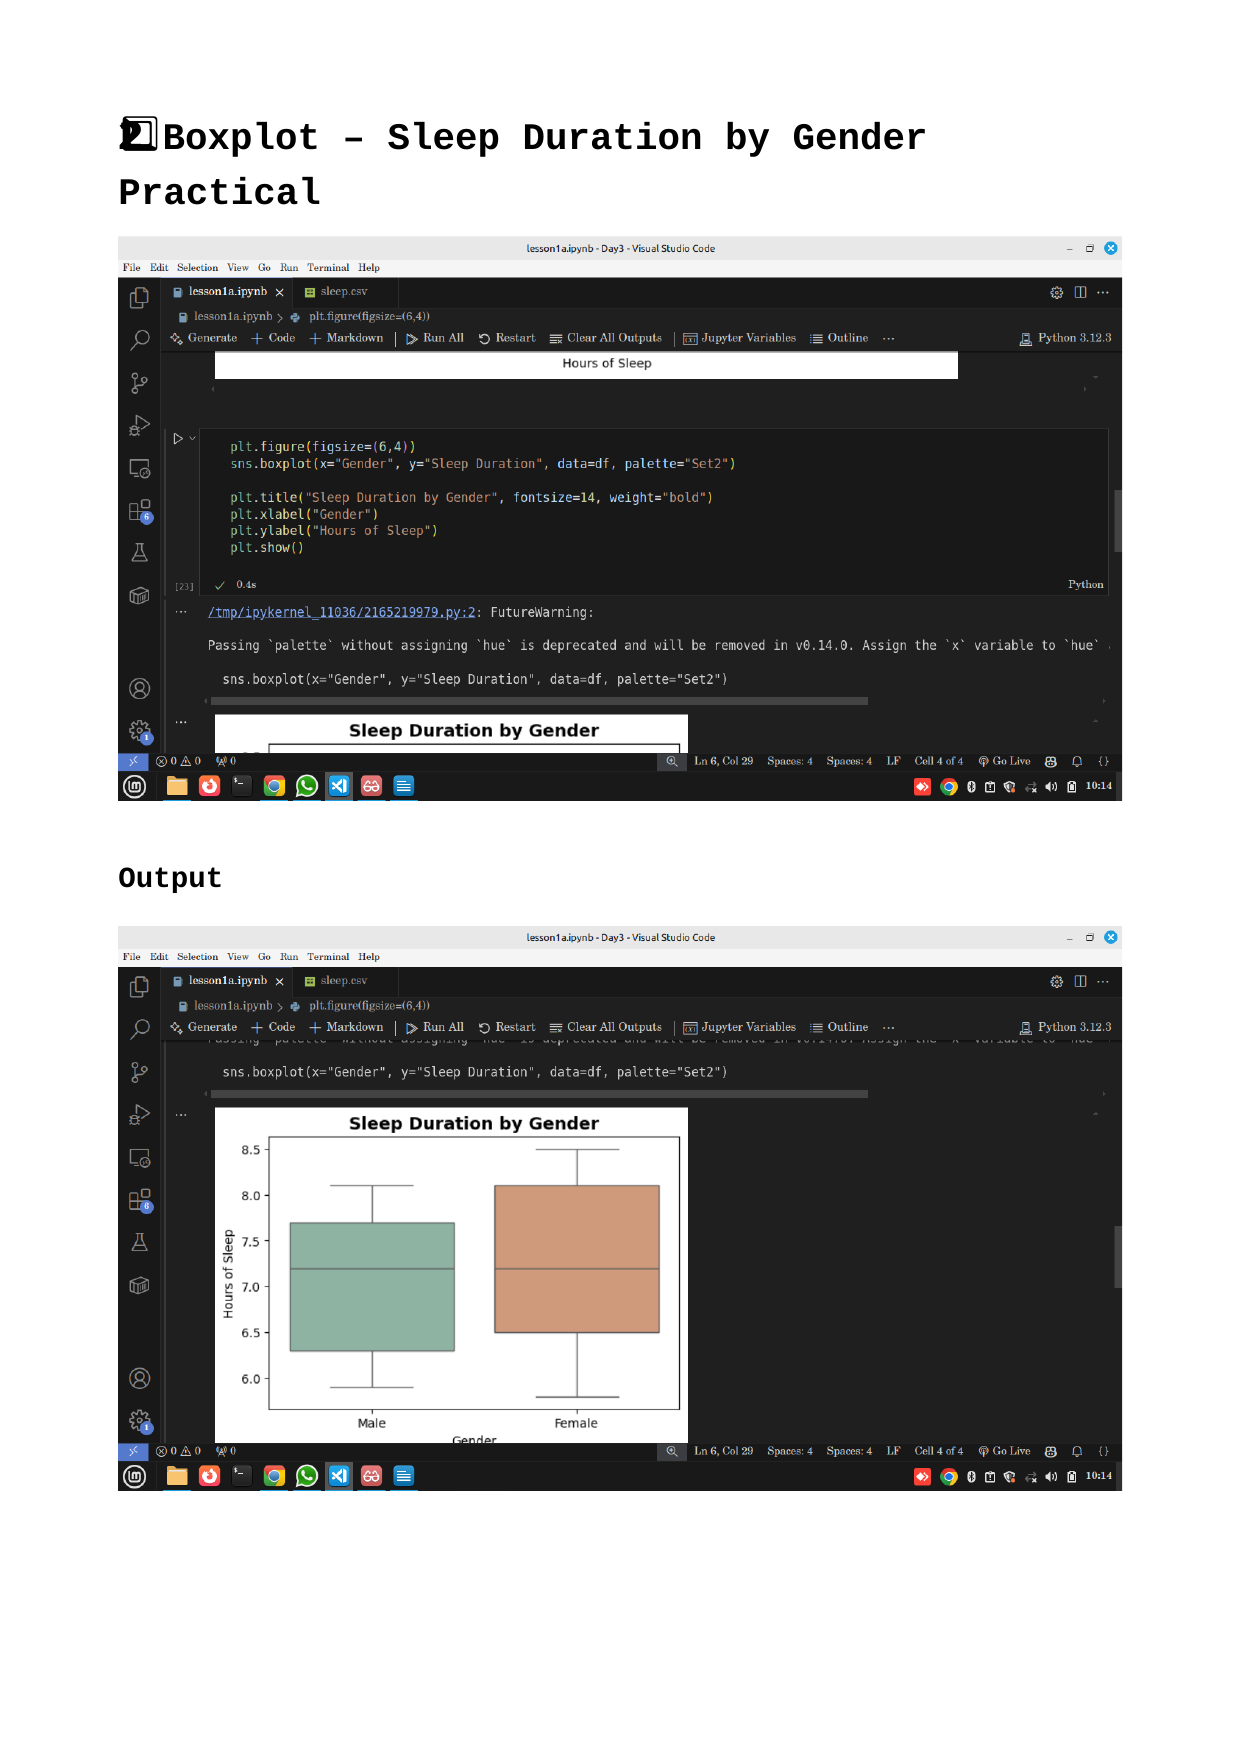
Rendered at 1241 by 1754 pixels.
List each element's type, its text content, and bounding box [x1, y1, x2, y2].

picture [118, 236, 1123, 801]
subtitle Output [118, 863, 1122, 896]
subtitle 2️⃣ Boxplot – Sleep Duration by Gender [118, 118, 1122, 161]
text Practical [118, 173, 1122, 216]
picture [118, 926, 1123, 1491]
